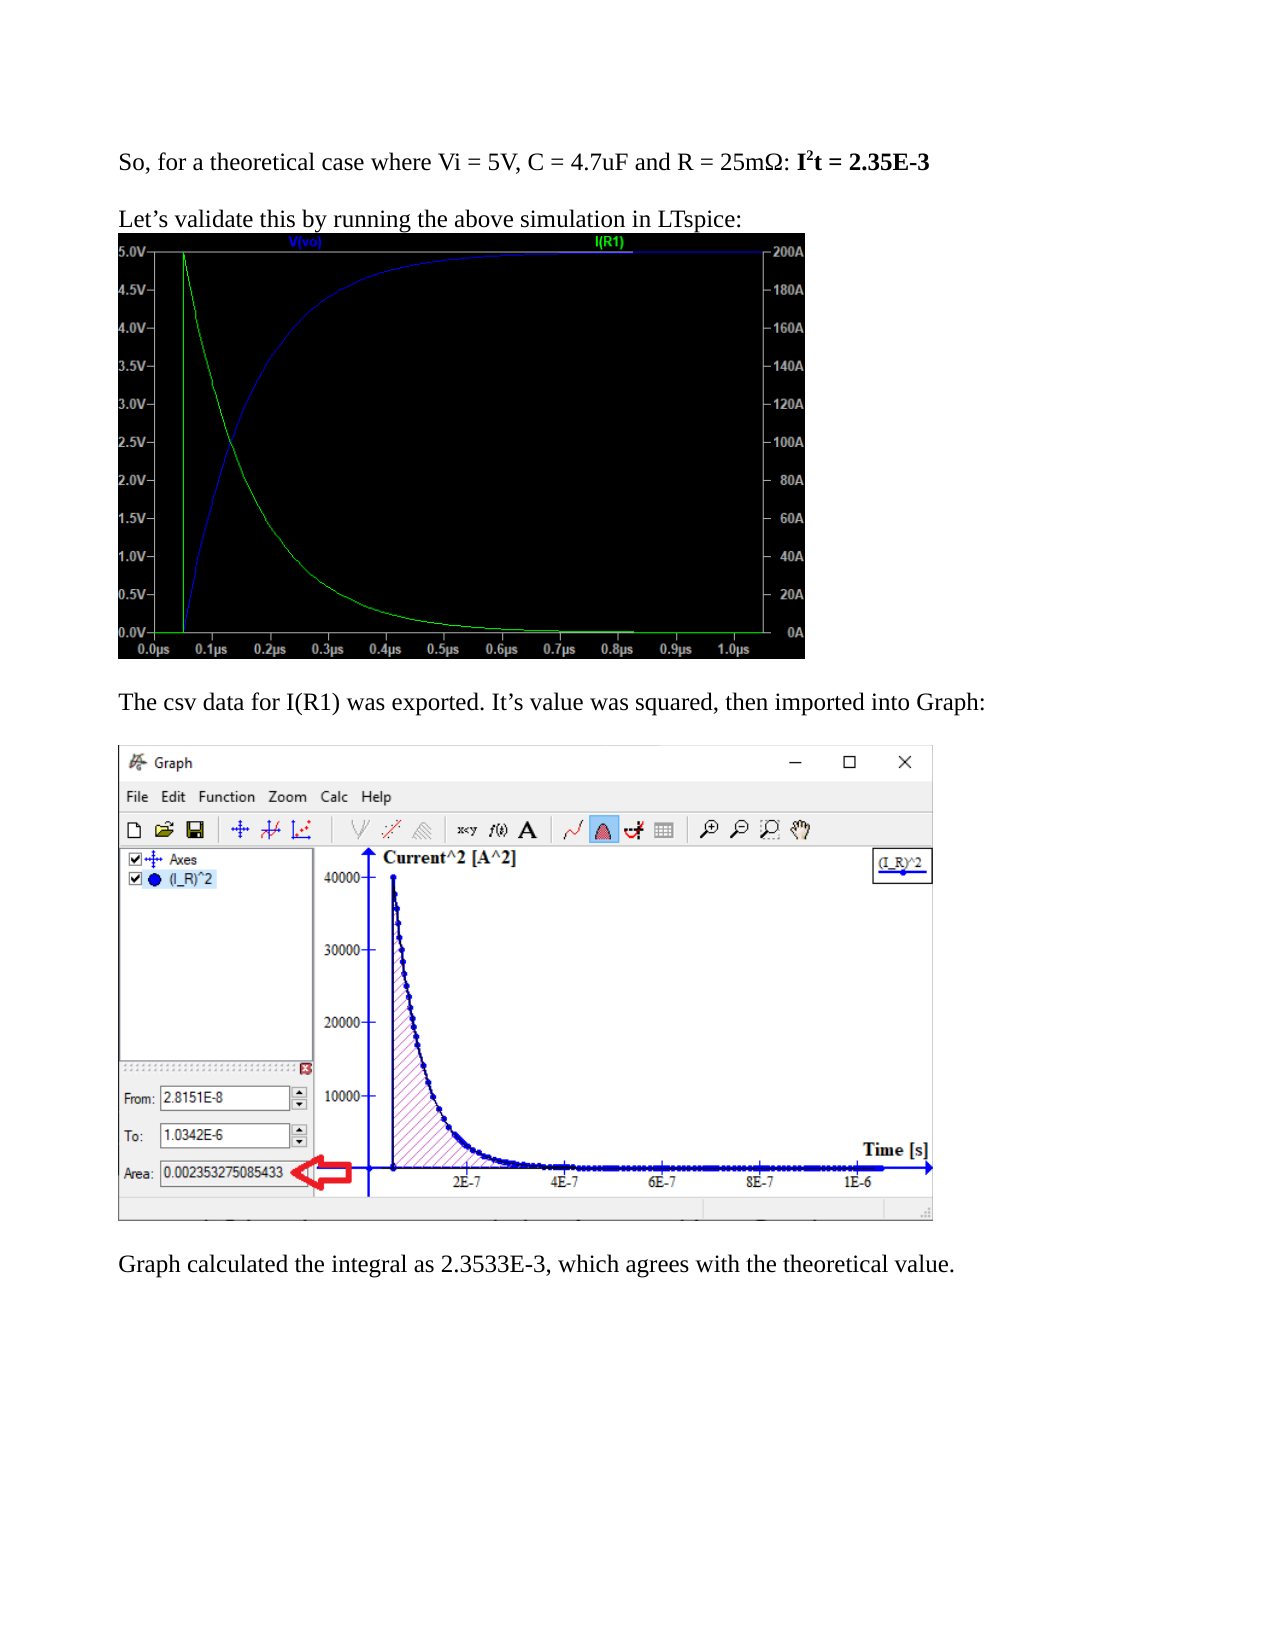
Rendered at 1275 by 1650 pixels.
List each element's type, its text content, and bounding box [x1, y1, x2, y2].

text So, for a theoretical case where Vi = 5V, C = 4.7uF and R = 25mΩ: I2t = 2.35E-3 [118, 147, 1157, 176]
text Let’s validate this by running the above simulation in LTspice: [118, 204, 1157, 233]
picture [118, 233, 805, 659]
text Graph calculated the integral as 2.3533E-3, which agrees with the theoretical value. [118, 1249, 1157, 1278]
picture [118, 745, 933, 1221]
text The csv data for I(R1) was exported. It’s value was squared, then imported into Graph: [118, 687, 1157, 716]
